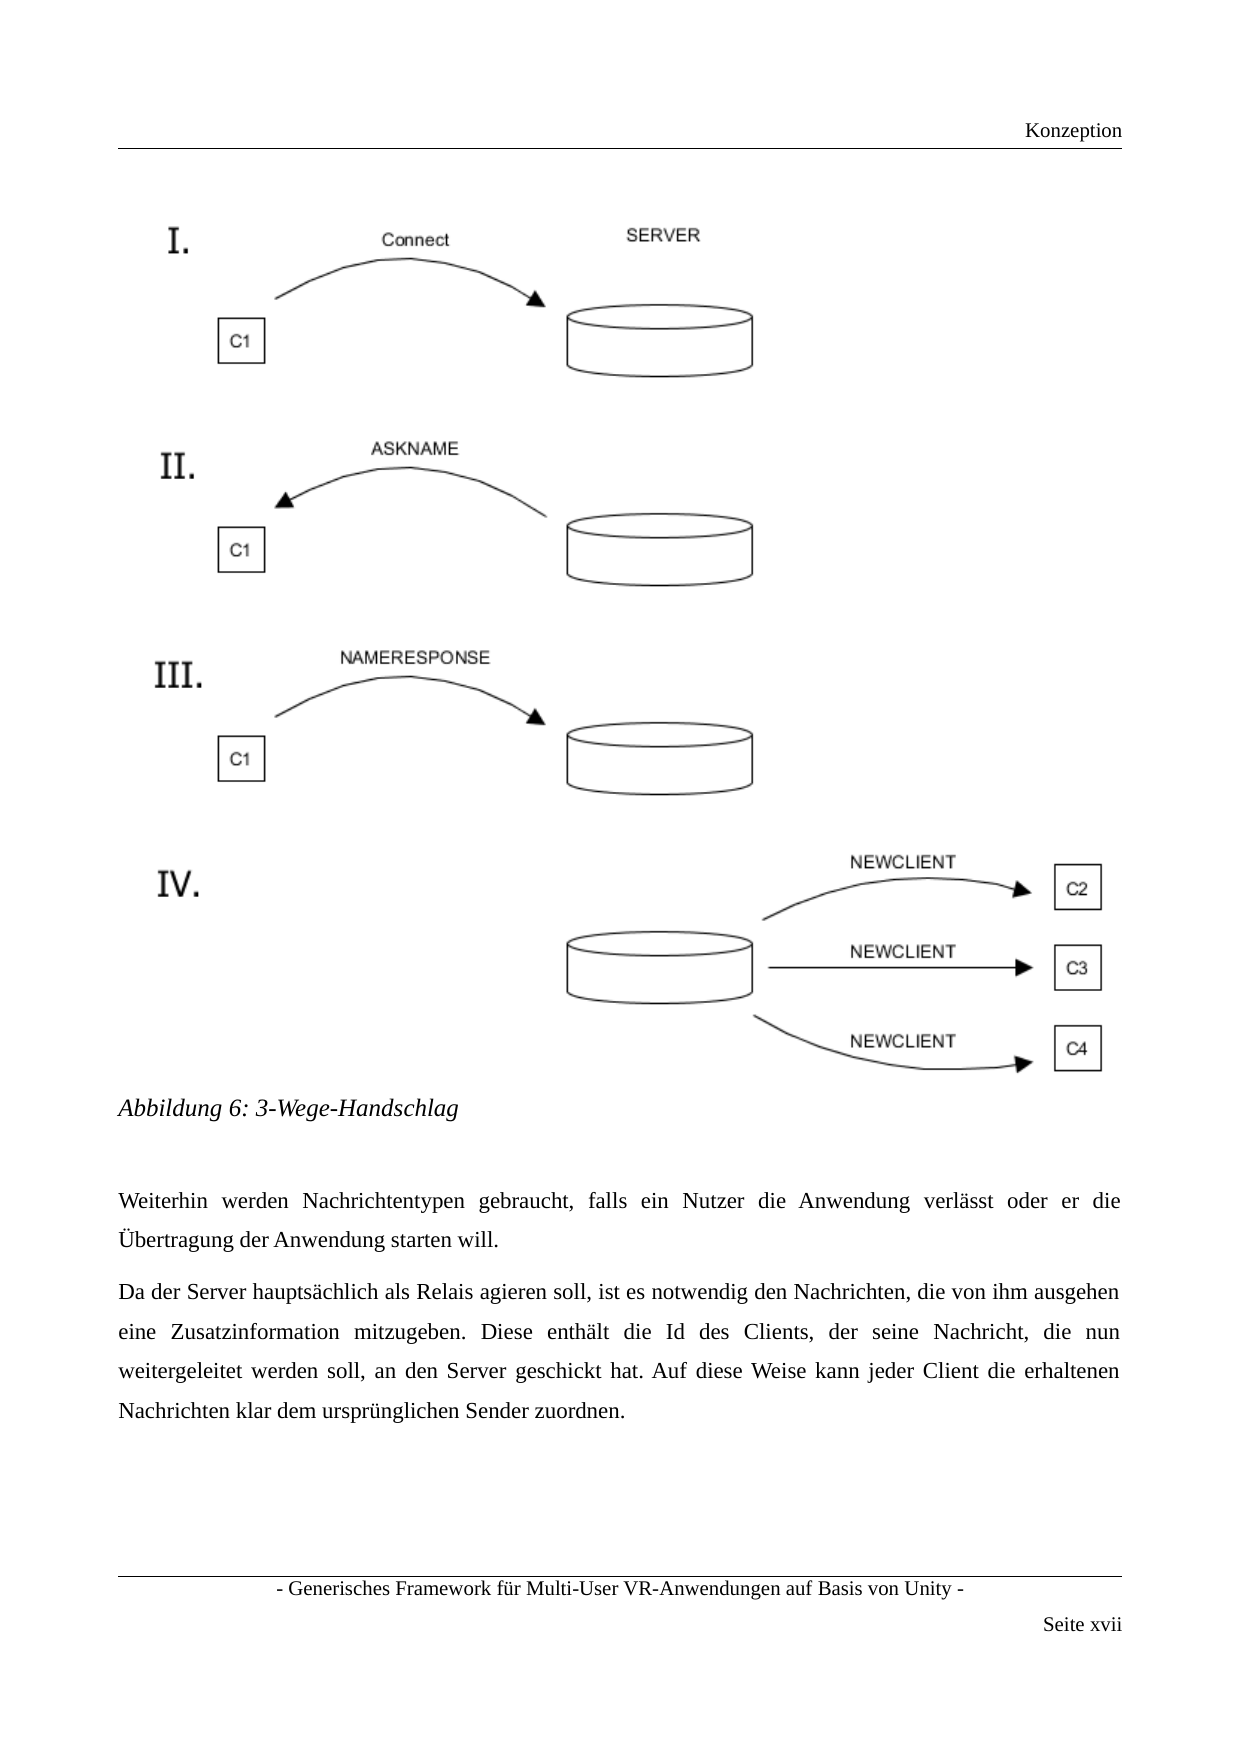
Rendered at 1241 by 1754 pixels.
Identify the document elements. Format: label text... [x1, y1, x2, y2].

picture [118, 177, 1123, 1094]
text Weiterhin werden Nachrichtentypen gebraucht, falls ein Nutzer die Anwendung verlässt oder er die Übertragung der Anwendung starten will. [118, 1187, 1122, 1253]
text Abbildung 6: 3-Wege-Handschlag [118, 1094, 1122, 1122]
text Da der Server hauptsächlich als Relais agieren soll, ist es notwendig den Nachrichten, die von ihm ausgehen eine Zusatzinformation mitzugeben. Diese enthält die Id des Clients, der seine Nachricht, die nun weitergeleitet werden soll, an den Server geschickt hat. Auf diese Weise kann jeder Client die erhaltenen Nachrichten klar dem ursprünglichen Sender zuordnen. [118, 1278, 1122, 1423]
